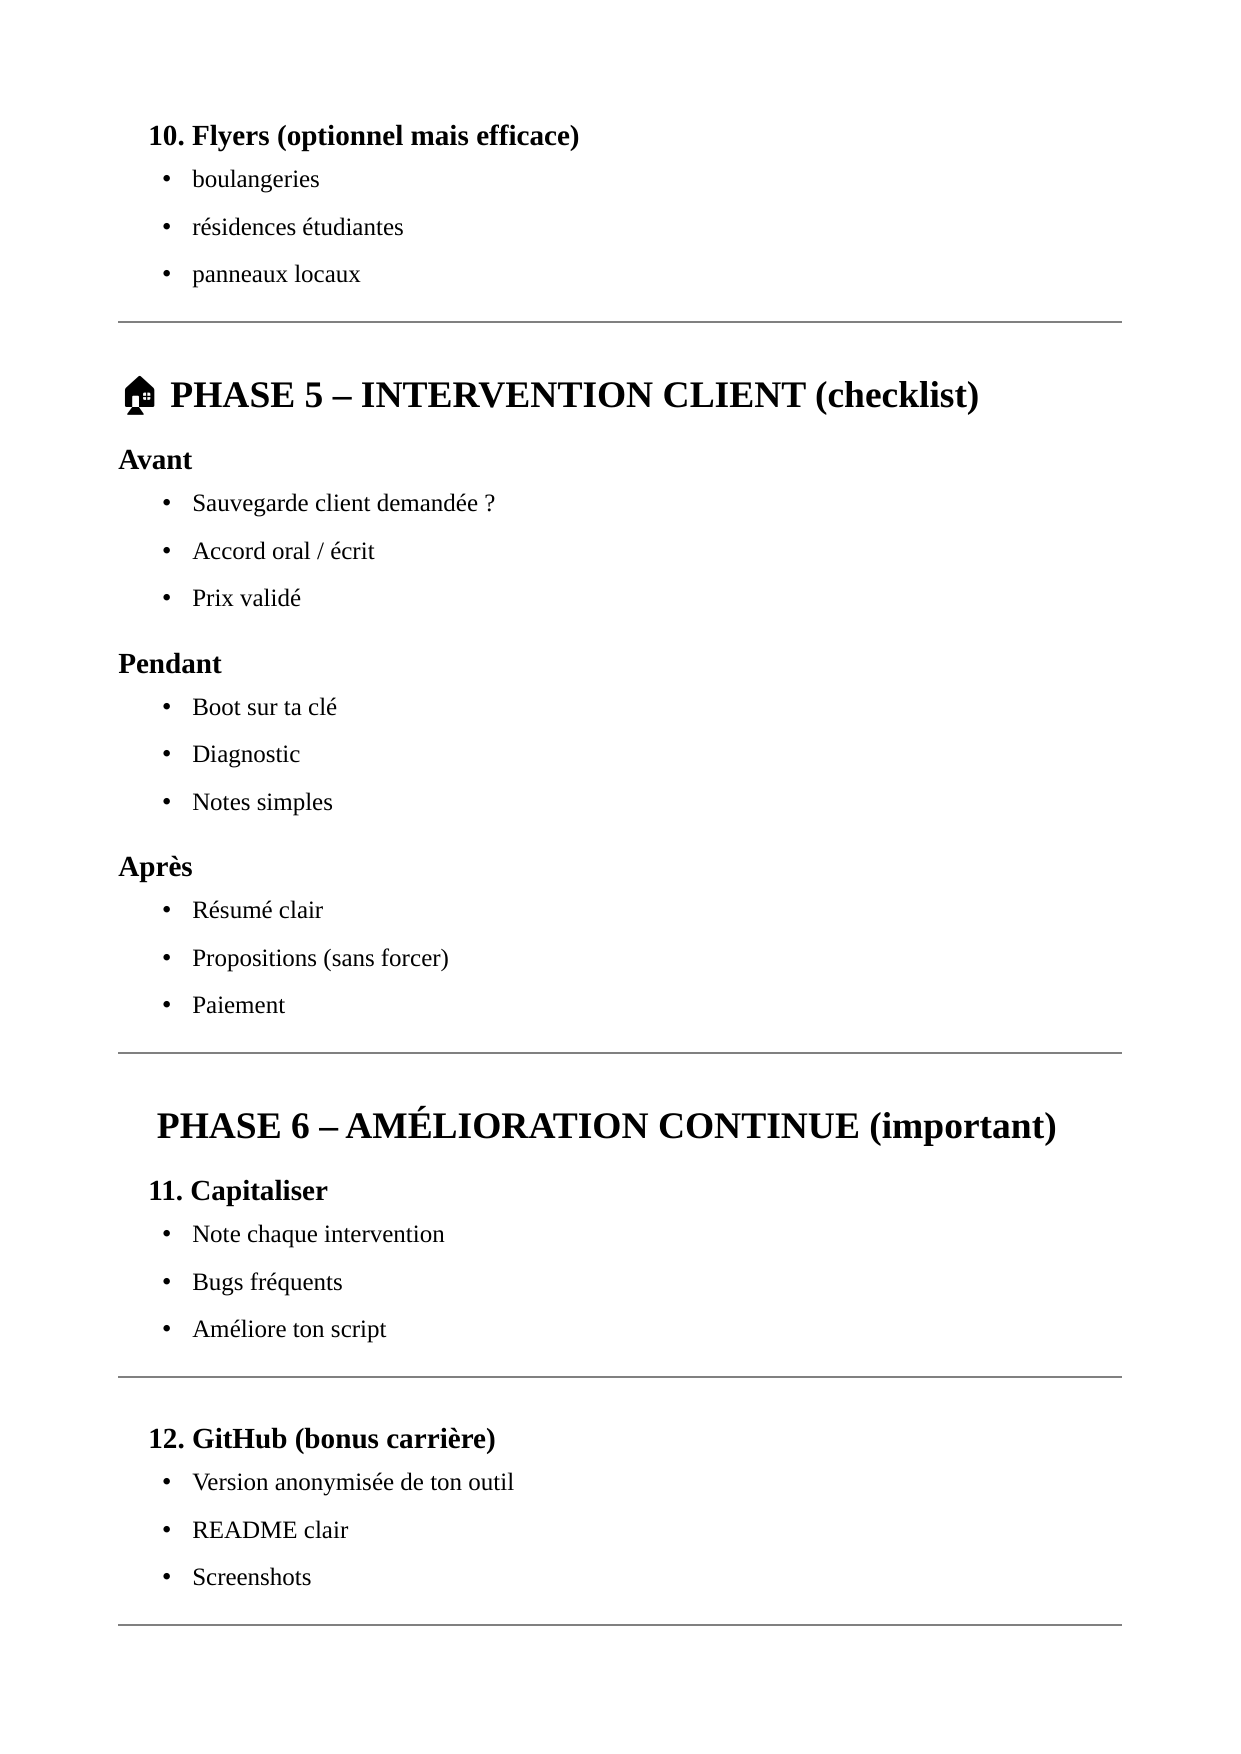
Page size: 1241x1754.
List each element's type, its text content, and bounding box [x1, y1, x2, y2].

list Version anonymisée de ton outil [162, 1467, 1122, 1496]
list Propositions (sans forcer) [162, 943, 1122, 972]
list Sauvegarde client demandée ? [162, 488, 1122, 517]
list Améliore ton script [162, 1314, 1122, 1343]
list Accord oral / écrit [162, 536, 1122, 565]
subtitle Pendant [118, 646, 1122, 679]
subtitle 🔹 11. Capitaliser [118, 1173, 1122, 1207]
list Paiement [162, 990, 1122, 1019]
subtitle 🔹 12. GitHub (bonus carrière) [118, 1421, 1122, 1454]
list panneaux locaux [162, 259, 1122, 288]
subtitle Après [118, 849, 1122, 883]
subtitle 🔹 10. Flyers (optionnel mais efficace) [118, 118, 1122, 152]
list boulangeries [162, 164, 1122, 193]
subtitle 🏠 PHASE 5 – INTERVENTION CLIENT (checklist) [118, 372, 1122, 415]
list Prix validé [162, 583, 1122, 612]
subtitle 🧠 PHASE 6 – AMÉLIORATION CONTINUE (important) [118, 1103, 1122, 1146]
subtitle Avant [118, 442, 1122, 476]
list Boot sur ta clé [162, 692, 1122, 721]
list Screenshots [162, 1562, 1122, 1591]
list Notes simples [162, 787, 1122, 816]
list Bugs fréquents [162, 1267, 1122, 1296]
list README clair [162, 1515, 1122, 1543]
list Résumé clair [162, 895, 1122, 924]
list résidences étudiantes [162, 212, 1122, 241]
list Note chaque intervention [162, 1219, 1122, 1248]
list Diagnostic [162, 739, 1122, 768]
